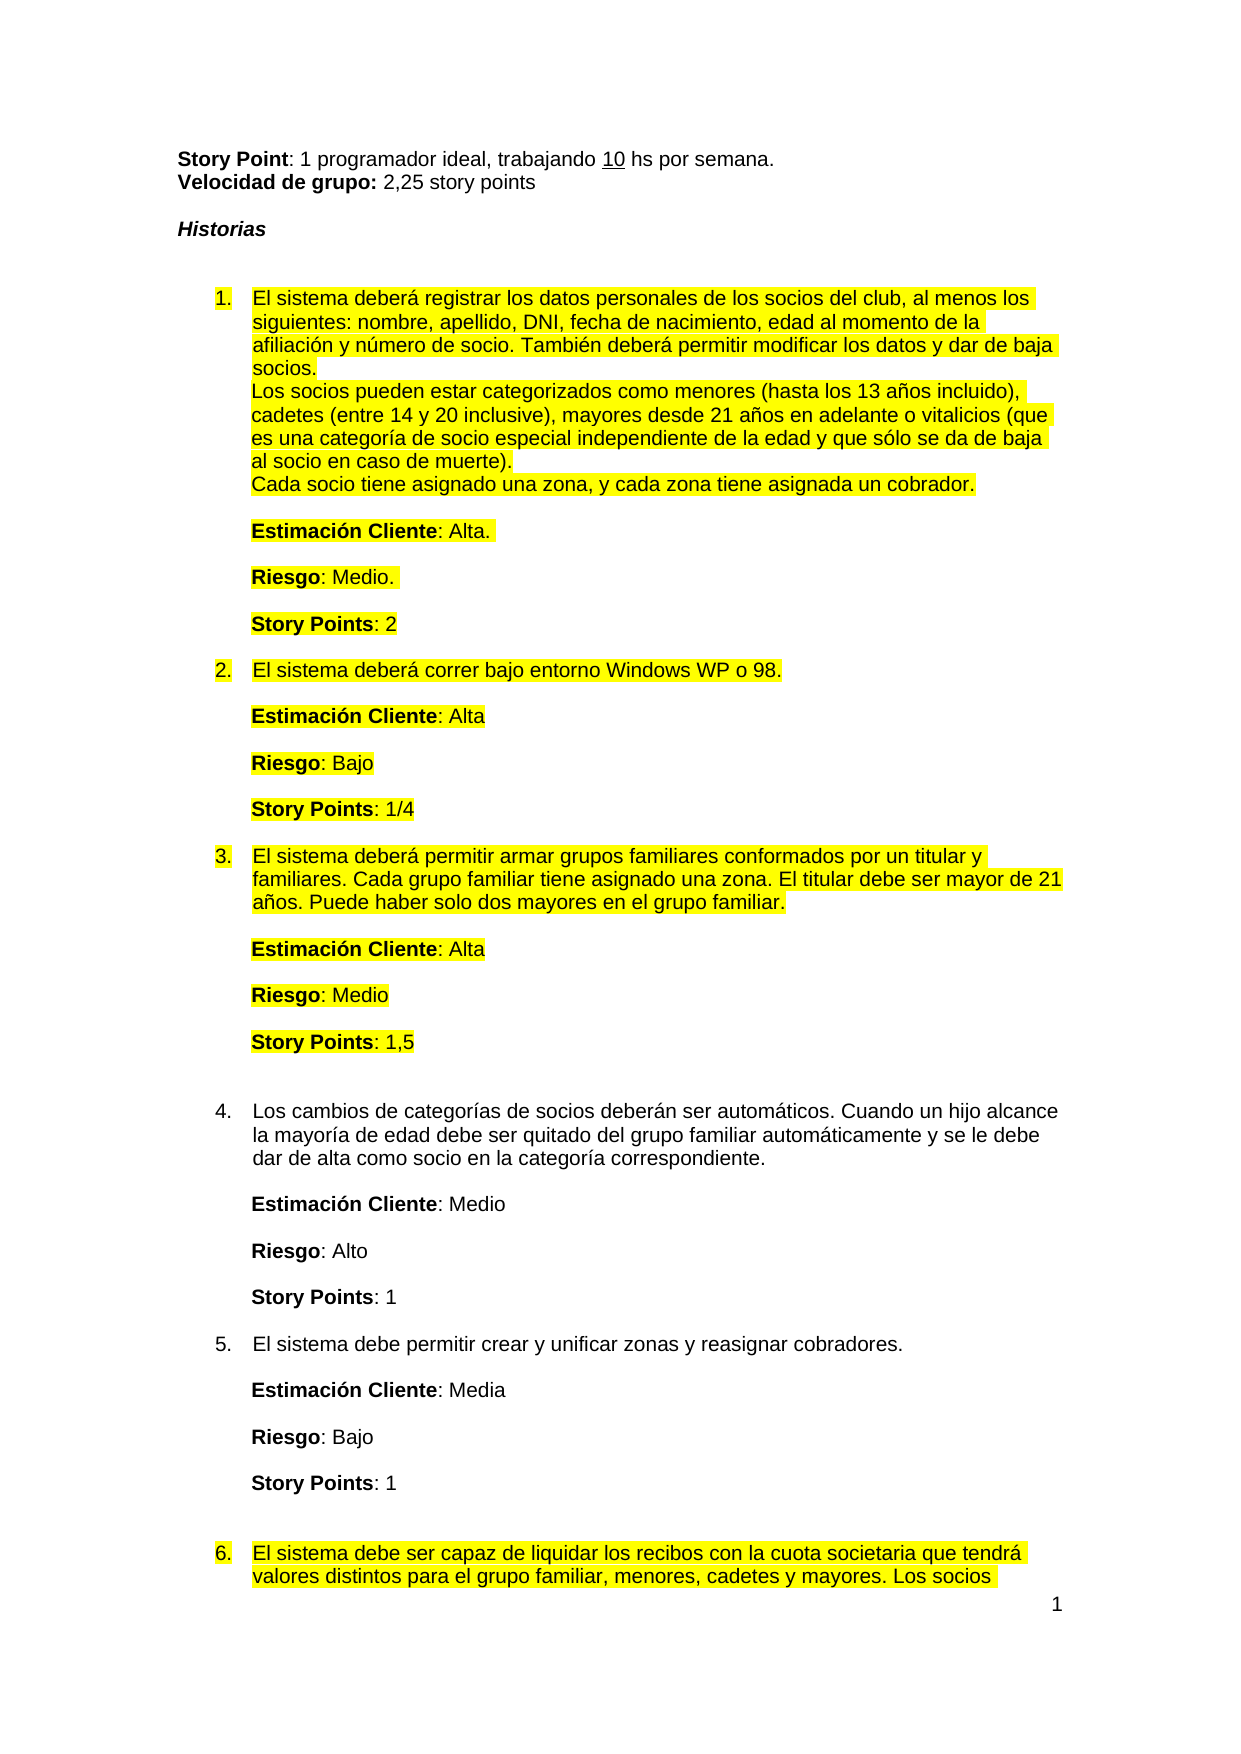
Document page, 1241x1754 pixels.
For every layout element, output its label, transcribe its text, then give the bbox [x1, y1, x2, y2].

list El sistema deberá permitir armar grupos familiares conformados por un titular y familiares. Cada grupo familiar tiene asignado una zona. El titular debe ser mayor de 21 años. Puede haber solo dos mayores en el grupo familiar. [215, 844, 1063, 914]
text Estimación Cliente: Alta. [215, 519, 1063, 542]
list El sistema deberá registrar los datos personales de los socios del club, al menos los siguientes: nombre, apellido, DNI, fecha de nacimiento, edad al momento de la afiliación y número de socio. También deberá permitir modificar los datos y dar de baja socios. [215, 287, 1063, 380]
list Los cambios de categorías de socios deberán ser automáticos. Cuando un hijo alcance la mayoría de edad debe ser quitado del grupo familiar automáticamente y se le debe dar de alta como socio en la categoría correspondiente. [215, 1100, 1063, 1170]
text Velocidad de grupo: 2,25 story points [177, 171, 1063, 194]
list El sistema debe ser capaz de liquidar los recibos con la cuota societaria que tendrá valores distintos para el grupo familiar, menores, cadetes y mayores. Los socios [215, 1541, 1063, 1588]
text Los socios pueden estar categorizados como menores (hasta los 13 años incluido), cadetes (entre 14 y 20 inclusive), mayores desde 21 años en adelante o vitalicios (que es una categoría de socio especial independiente de la edad y que sólo se da de baja al socio en caso de muerte). [251, 380, 1063, 473]
text Story Points: 1,5 [251, 1030, 1063, 1053]
text Estimación Cliente: Alta [215, 937, 1063, 961]
text Riesgo: Bajo [251, 1425, 1063, 1448]
text Estimación Cliente: Media [215, 1379, 1063, 1402]
text Story Points: 1 [251, 1286, 1063, 1309]
list El sistema deberá correr bajo entorno Windows WP o 98. [215, 659, 1063, 682]
text Historias [177, 217, 1063, 241]
text Riesgo: Alto [251, 1239, 1063, 1263]
text Story Points: 2 [251, 612, 1063, 635]
text Riesgo: Medio [251, 984, 1063, 1007]
text Story Points: 1 [251, 1472, 1063, 1495]
text Cada socio tiene asignado una zona, y cada zona tiene asignada un cobrador. [251, 473, 1063, 496]
text Riesgo: Bajo [251, 752, 1063, 775]
text Riesgo: Medio. [215, 566, 1063, 589]
text Story Points: 1/4 [251, 798, 1063, 821]
text Story Point: 1 programador ideal, trabajando 10 hs por semana. [177, 148, 1063, 171]
text Estimación Cliente: Medio [215, 1193, 1063, 1216]
text Estimación Cliente: Alta [215, 705, 1063, 728]
list El sistema debe permitir crear y unificar zonas y reasignar cobradores. [215, 1332, 1063, 1356]
